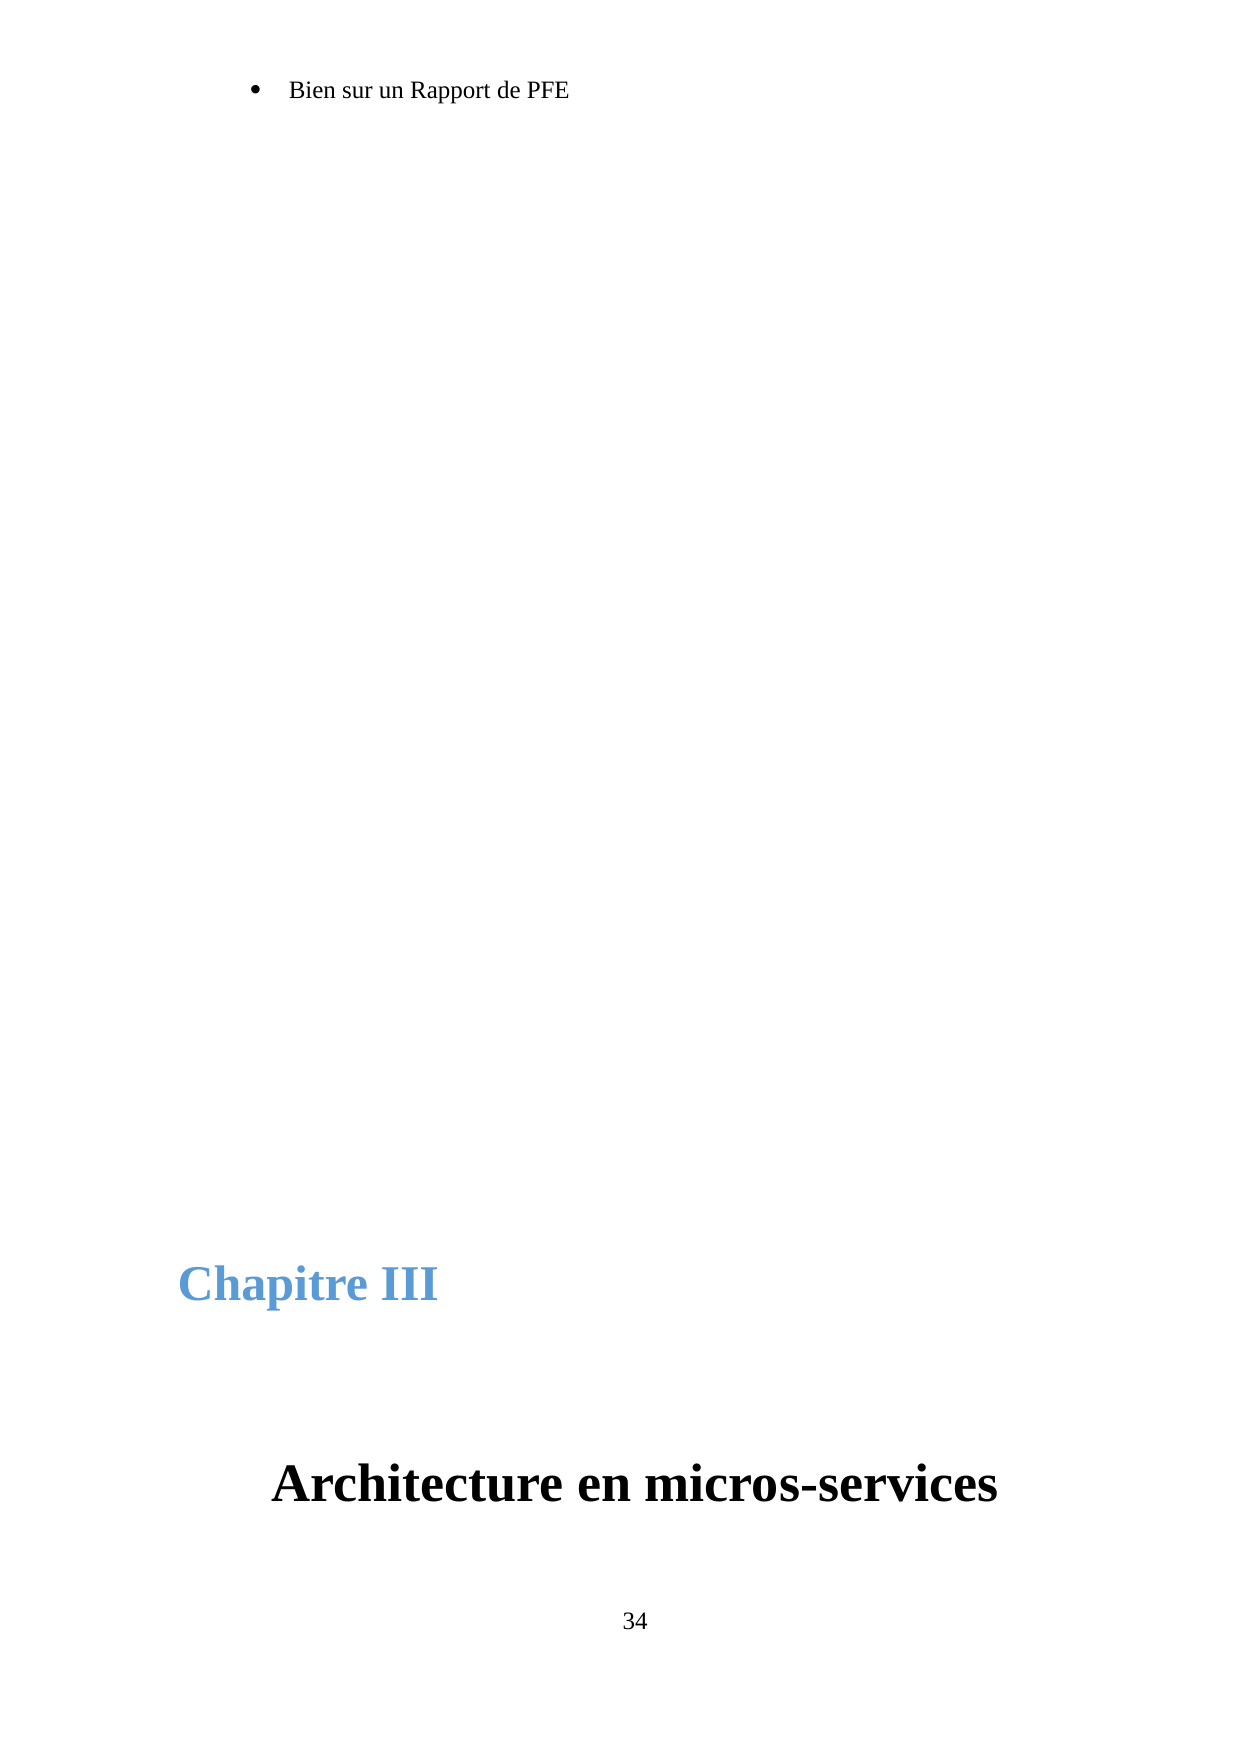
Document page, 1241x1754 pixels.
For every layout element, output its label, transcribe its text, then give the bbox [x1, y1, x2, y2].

text Chapitre III [177, 1254, 1092, 1311]
subtitle Architecture en micros-services [177, 1451, 1092, 1513]
list Bien sur un Rapport de PFE [251, 75, 1092, 104]
